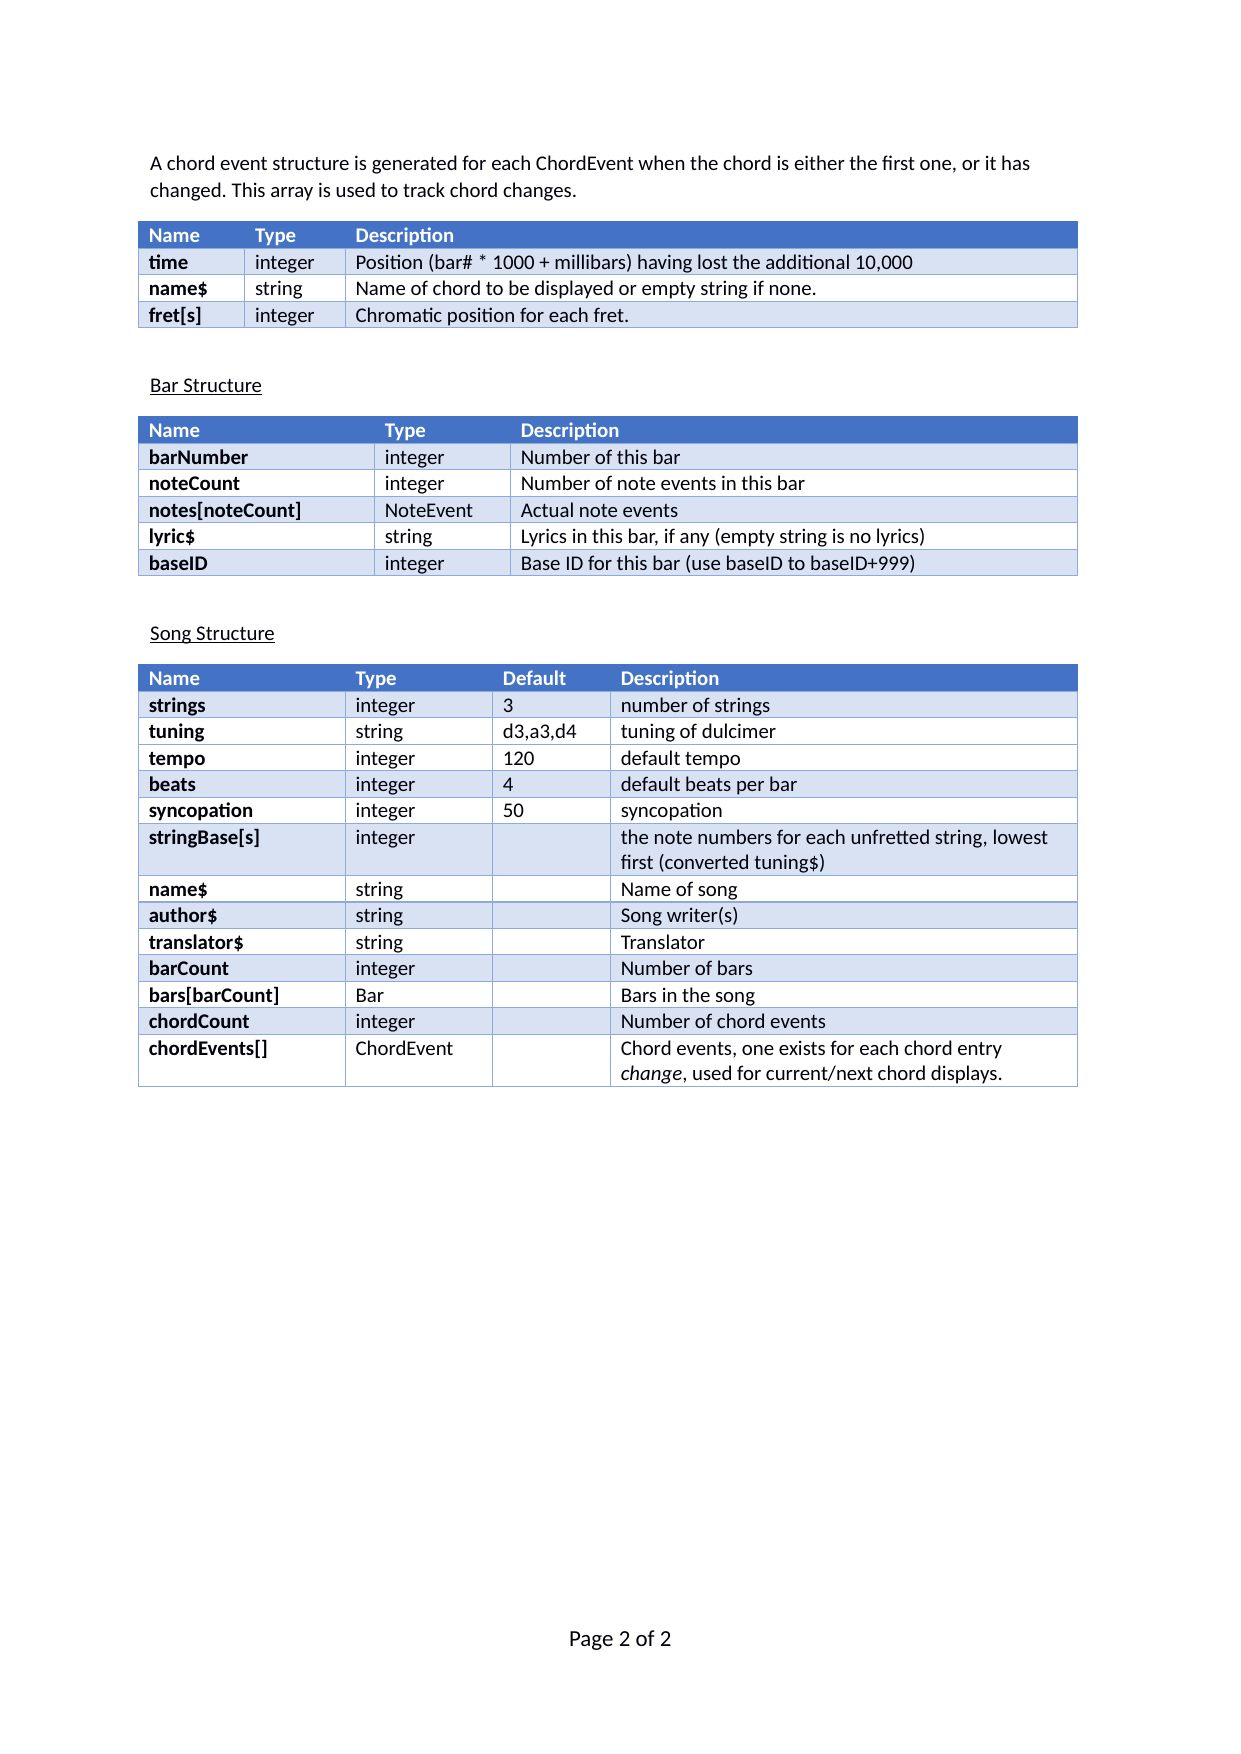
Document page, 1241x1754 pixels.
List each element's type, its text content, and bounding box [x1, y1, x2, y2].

table_cell name$ [139, 275, 244, 301]
table_cell Base ID for this bar (use baseID to baseID+999) [511, 550, 1077, 575]
table_header Type [245, 223, 345, 248]
table_header Description [346, 223, 1077, 248]
table_header Name [139, 418, 374, 443]
table_cell default beats per bar [611, 771, 1077, 797]
table_cell integer [346, 955, 492, 981]
table_cell integer [375, 550, 510, 575]
table_cell string [375, 523, 510, 549]
table_cell integer [346, 771, 492, 797]
table_cell baseID [139, 550, 374, 575]
table_cell chordCount [139, 1008, 345, 1034]
table_cell integer [245, 302, 345, 327]
table_header Description [511, 418, 1077, 443]
table_cell 50 [493, 798, 610, 823]
text A chord event structure is generated for each ChordEvent when the chord is either the first one, or it has changed. This array is used to track chord changes. [150, 150, 1090, 203]
table_header Description [611, 665, 1077, 691]
table_cell stringBase[s] [139, 824, 345, 875]
table_cell Name of song [611, 876, 1077, 901]
table_cell string [346, 903, 492, 928]
table_cell string [346, 718, 492, 744]
table_header Name [139, 665, 345, 691]
table_cell integer [346, 745, 492, 770]
table_cell beats [139, 771, 345, 797]
table_cell integer [346, 798, 492, 823]
table_cell syncopation [611, 798, 1077, 823]
table_cell [493, 982, 610, 1007]
table_cell Number of note events in this bar [511, 470, 1077, 496]
table_cell string [245, 275, 345, 301]
table_cell name$ [139, 876, 345, 901]
table_cell barCount [139, 955, 345, 981]
table_cell NoteEvent [375, 497, 510, 522]
table_cell Number of chord events [611, 1008, 1077, 1034]
table_cell [493, 1008, 610, 1034]
table_cell translator$ [139, 929, 345, 954]
table_cell time [139, 249, 244, 274]
table_cell Number of bars [611, 955, 1077, 981]
table_cell [493, 955, 610, 981]
table_cell notes[noteCount] [139, 497, 374, 522]
table_header Type [375, 418, 510, 443]
table_cell Name of chord to be displayed or empty string if none. [346, 275, 1077, 301]
table_cell integer [375, 444, 510, 469]
table_cell Number of this bar [511, 444, 1077, 469]
table_cell ChordEvent [346, 1035, 492, 1086]
table_cell tuning of dulcimer [611, 718, 1077, 744]
table_cell [493, 903, 610, 928]
table_cell the note numbers for each unfretted string, lowest first (converted tuning$) [611, 824, 1077, 875]
table_header Default [493, 665, 610, 691]
table_cell chordEvents[] [139, 1035, 345, 1086]
text Bar Structure [150, 372, 1090, 398]
table_cell Lyrics in this bar, if any (empty string is no lyrics) [511, 523, 1077, 549]
table_cell 120 [493, 745, 610, 770]
table_cell Chromatic position for each fret. [346, 302, 1077, 327]
text Song Structure [150, 620, 1090, 646]
table_cell integer [245, 249, 345, 274]
table_cell integer [346, 824, 492, 875]
table_cell Bar [346, 982, 492, 1007]
table_cell 4 [493, 771, 610, 797]
table_cell d3,a3,d4 [493, 718, 610, 744]
table_cell tempo [139, 745, 345, 770]
table_cell strings [139, 692, 345, 717]
table_cell integer [346, 1008, 492, 1034]
table_cell [493, 824, 610, 875]
table_cell Bars in the song [611, 982, 1077, 1007]
table_cell 3 [493, 692, 610, 717]
table_cell fret[s] [139, 302, 244, 327]
table_cell default tempo [611, 745, 1077, 770]
table_cell integer [375, 470, 510, 496]
table_cell tuning [139, 718, 345, 744]
table_cell string [346, 876, 492, 901]
table_cell [493, 876, 610, 901]
table_cell integer [346, 692, 492, 717]
table_cell barNumber [139, 444, 374, 469]
table_cell Chord events, one exists for each chord entry change, used for current/next chord displays. [611, 1035, 1077, 1086]
table_cell syncopation [139, 798, 345, 823]
table_cell Translator [611, 929, 1077, 954]
table_cell string [346, 929, 492, 954]
table_header Name [139, 223, 244, 248]
table_cell Position (bar# * 1000 + millibars) having lost the additional 10,000 [346, 249, 1077, 274]
table_cell author$ [139, 903, 345, 928]
table_cell [493, 1035, 610, 1086]
table_cell noteCount [139, 470, 374, 496]
table_header Type [346, 665, 492, 691]
table_cell [493, 929, 610, 954]
table_cell lyric$ [139, 523, 374, 549]
table_cell number of strings [611, 692, 1077, 717]
table_cell Actual note events [511, 497, 1077, 522]
table_cell bars[barCount] [139, 982, 345, 1007]
table_cell Song writer(s) [611, 903, 1077, 928]
